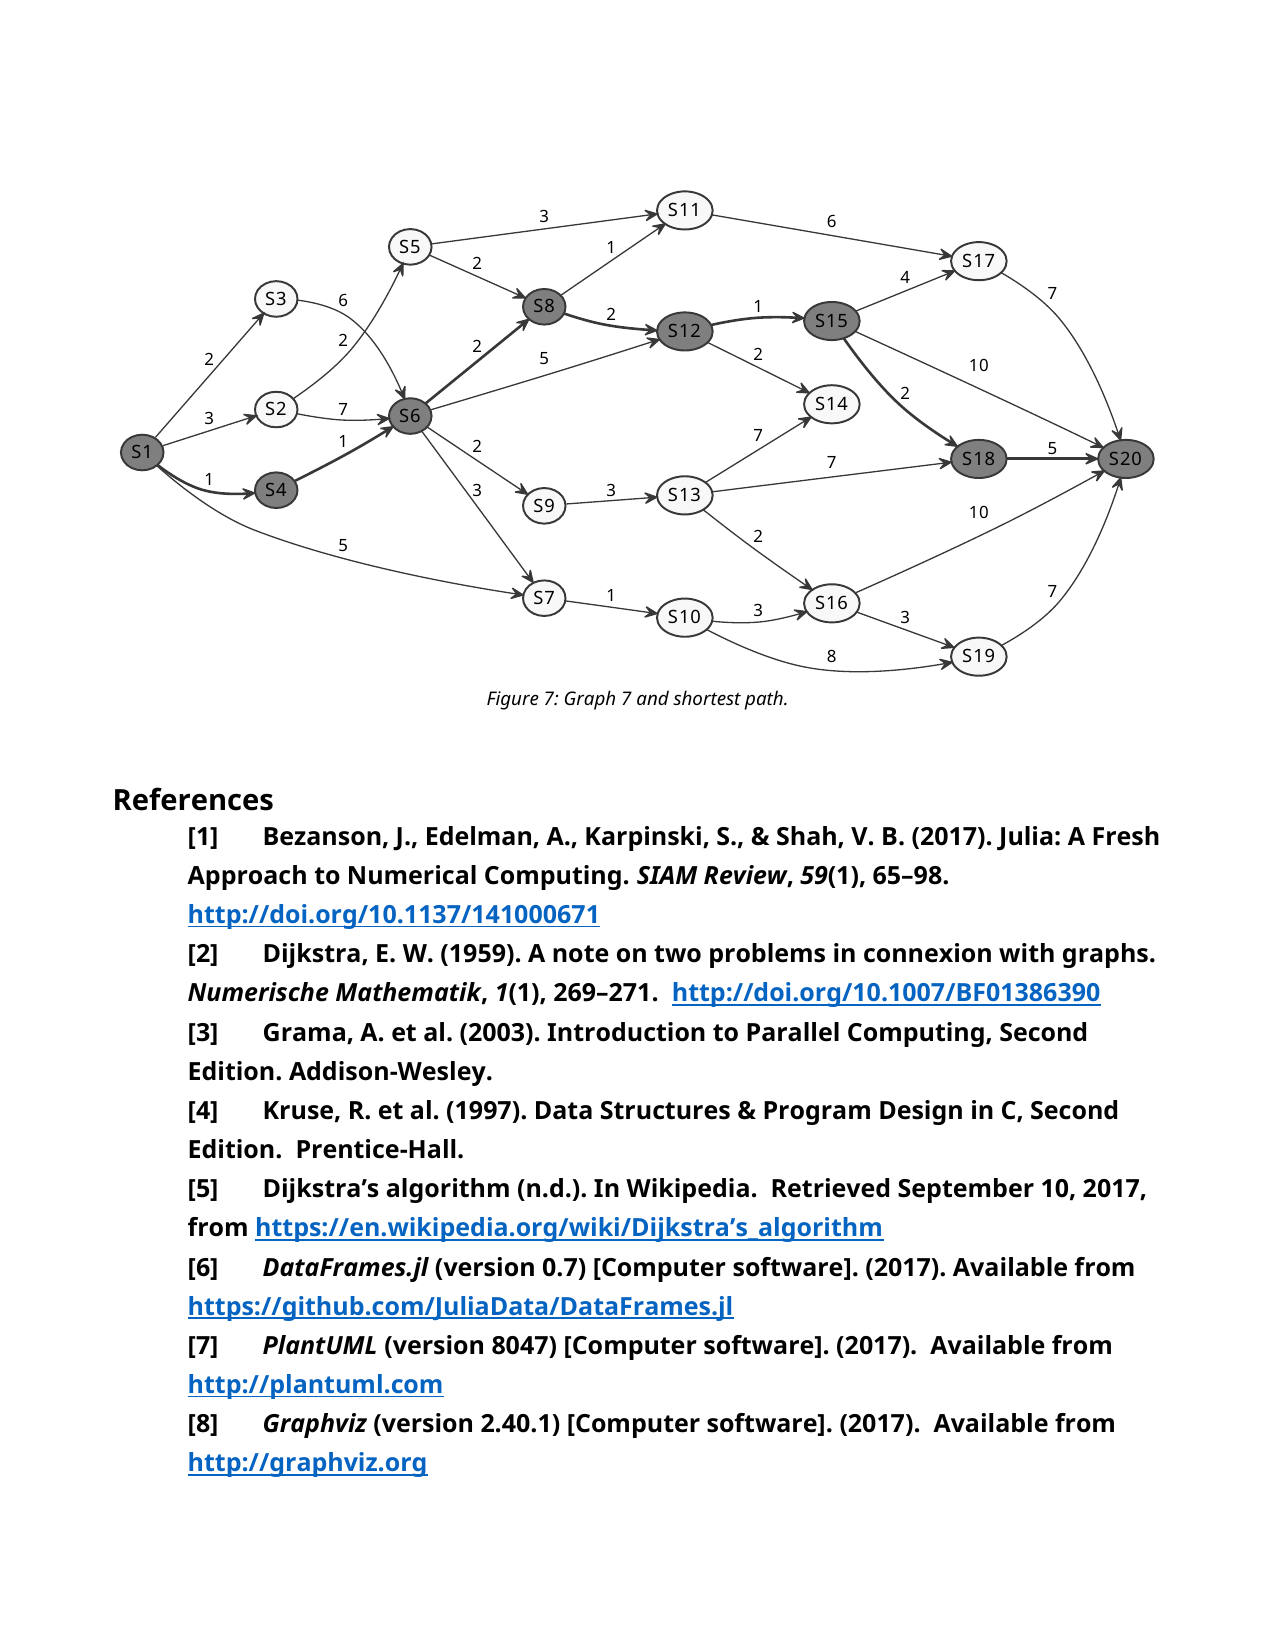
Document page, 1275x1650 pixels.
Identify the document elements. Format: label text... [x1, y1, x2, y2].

subtitle http://doi.org/10.1137/141000671 [187, 897, 1162, 931]
subtitle [5] Dijkstra’s algorithm (n.d.). In Wikipedia. Retrieved September 10, 2017, from https://en.wikipedia.org/wiki/Dijkstra’s_algorithm [187, 1171, 1162, 1244]
subtitle [7] PlantUML (version 8047) [Computer software]. (2017). Available from http://plantuml.com [187, 1328, 1162, 1401]
subtitle [1] Bezanson, J., Edelman, A., Karpinski, S., & Shah, V. B. (2017). Julia: A Fresh Approach to Numerical Computing. SIAM Review, 59(1), 65–98. [187, 818, 1162, 892]
subtitle [3] Grama, A. et al. (2003). Introduction to Parallel Computing, Second Edition. Addison-Wesley. [187, 1014, 1162, 1087]
subtitle [8] Graphviz (version 2.40.1) [Computer software]. (2017). Available from http://graphviz.org [187, 1406, 1162, 1479]
subtitle References [112, 779, 1162, 818]
subtitle [2] Dijkstra, E. W. (1959). A note on two problems in connexion with graphs. Numerische Mathematik, 1(1), 269–271. http://doi.org/10.1007/BF01386390 [187, 936, 1162, 1009]
subtitle [4] Kruse, R. et al. (1997). Data Structures & Program Design in C, Second Edition. Prentice-Hall. [187, 1093, 1162, 1166]
text Figure 7: Graph 7 and shortest path. [112, 162, 1162, 711]
subtitle [6] DataFrames.jl (version 0.7) [Computer software]. (2017). Available from https://github.com/JuliaData/DataFrames.jl [187, 1249, 1162, 1322]
